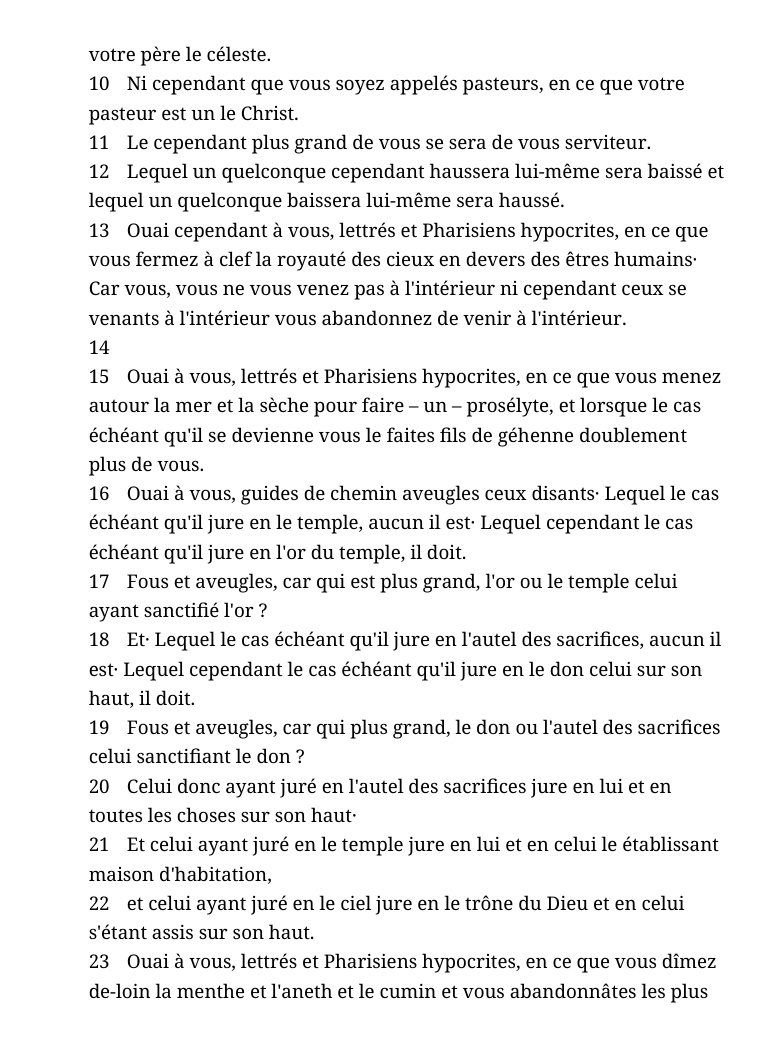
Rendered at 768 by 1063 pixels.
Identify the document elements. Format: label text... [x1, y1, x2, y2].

text votre père le céleste. 10 Ni cependant que vous soyez appelés pasteurs, en ce que votre pasteur est un le Christ. 11 Le cependant plus grand de vous se sera de vous serviteur. 12 Lequel un quelconque cependant haussera lui-même sera baissé et lequel un quelconque baissera lui-même sera haussé. 13 Ouai cependant à vous, lettrés et Pharisiens hypocrites, en ce que vous fermez à clef la royauté des cieux en devers des êtres humains· Car vous, vous ne vous venez pas à l'intérieur ni cependant ceux se venants à l'intérieur vous abandonnez de venir à l'intérieur. 14 15 Ouai à vous, lettrés et Pharisiens hypocrites, en ce que vous menez autour la mer et la sèche pour faire – un – prosélyte, et lorsque le cas échéant qu'il se devienne vous le faites fils de géhenne doublement plus de vous. 16 Ouai à vous, guides de chemin aveugles ceux disants· Lequel le cas échéant qu'il jure en le temple, aucun il est· Lequel cependant le cas échéant qu'il jure en l'or du temple, il doit. 17 Fous et aveugles, car qui est plus grand, l'or ou le temple celui ayant sanctifié l'or ? 18 Et· Lequel le cas échéant qu'il jure en l'autel des sacrifices, aucun il est· Lequel cependant le cas échéant qu'il jure en le don celui sur son haut, il doit. 19 Fous et aveugles, car qui plus grand, le don ou l'autel des sacrifices celui sanctifiant le don ? 20 Celui donc ayant juré en l'autel des sacrifices jure en lui et en toutes les choses sur son haut· 21 Et celui ayant juré en le temple jure en lui et en celui le établissant maison d'habitation, 22 et celui ayant juré en le ciel jure en le trône du Dieu et en celui s'étant assis sur son haut. 23 Ouai à vous, lettrés et Pharisiens hypocrites, en ce que vous dîmez de-loin la menthe et l'aneth et le cumin et vous abandonnâtes les plus [88, 41, 726, 1003]
